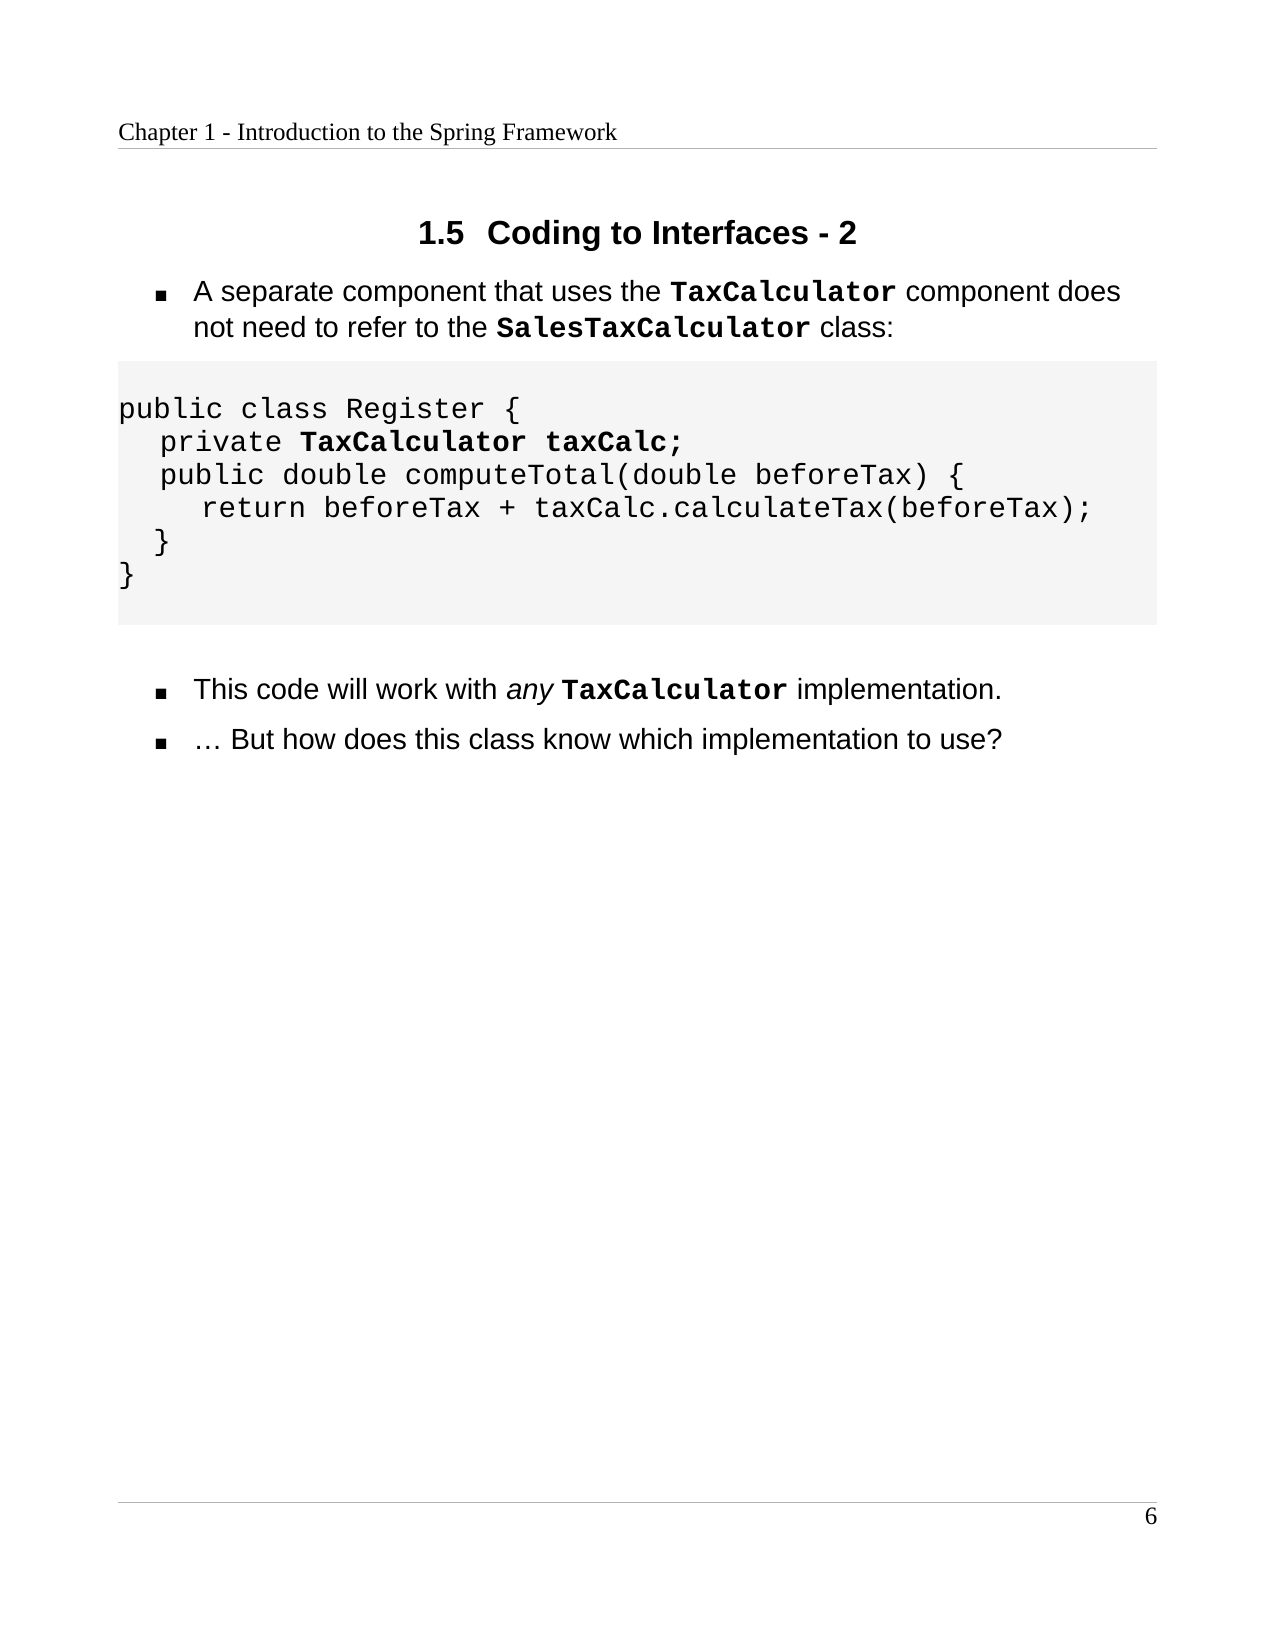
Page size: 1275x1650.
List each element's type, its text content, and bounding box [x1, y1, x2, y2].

text public class Register { [118, 394, 1157, 427]
list … But how does this class know which implementation to use? [156, 723, 1157, 755]
list This code will work with any TaxCalculator implementation. [156, 673, 1157, 708]
text private TaxCalculator taxCalc; [118, 427, 1157, 460]
subtitle Coding to Interfaces - 2 [118, 214, 1157, 251]
text } [118, 526, 1157, 559]
text } [118, 559, 1157, 592]
text public double computeTotal(double beforeTax) { [118, 460, 1157, 493]
text return beforeTax + taxCalc.calculateTax(beforeTax); [118, 493, 1157, 526]
list A separate component that uses the TaxCalculator component does not need to refer to the SalesTaxCalculator class: [156, 275, 1157, 346]
